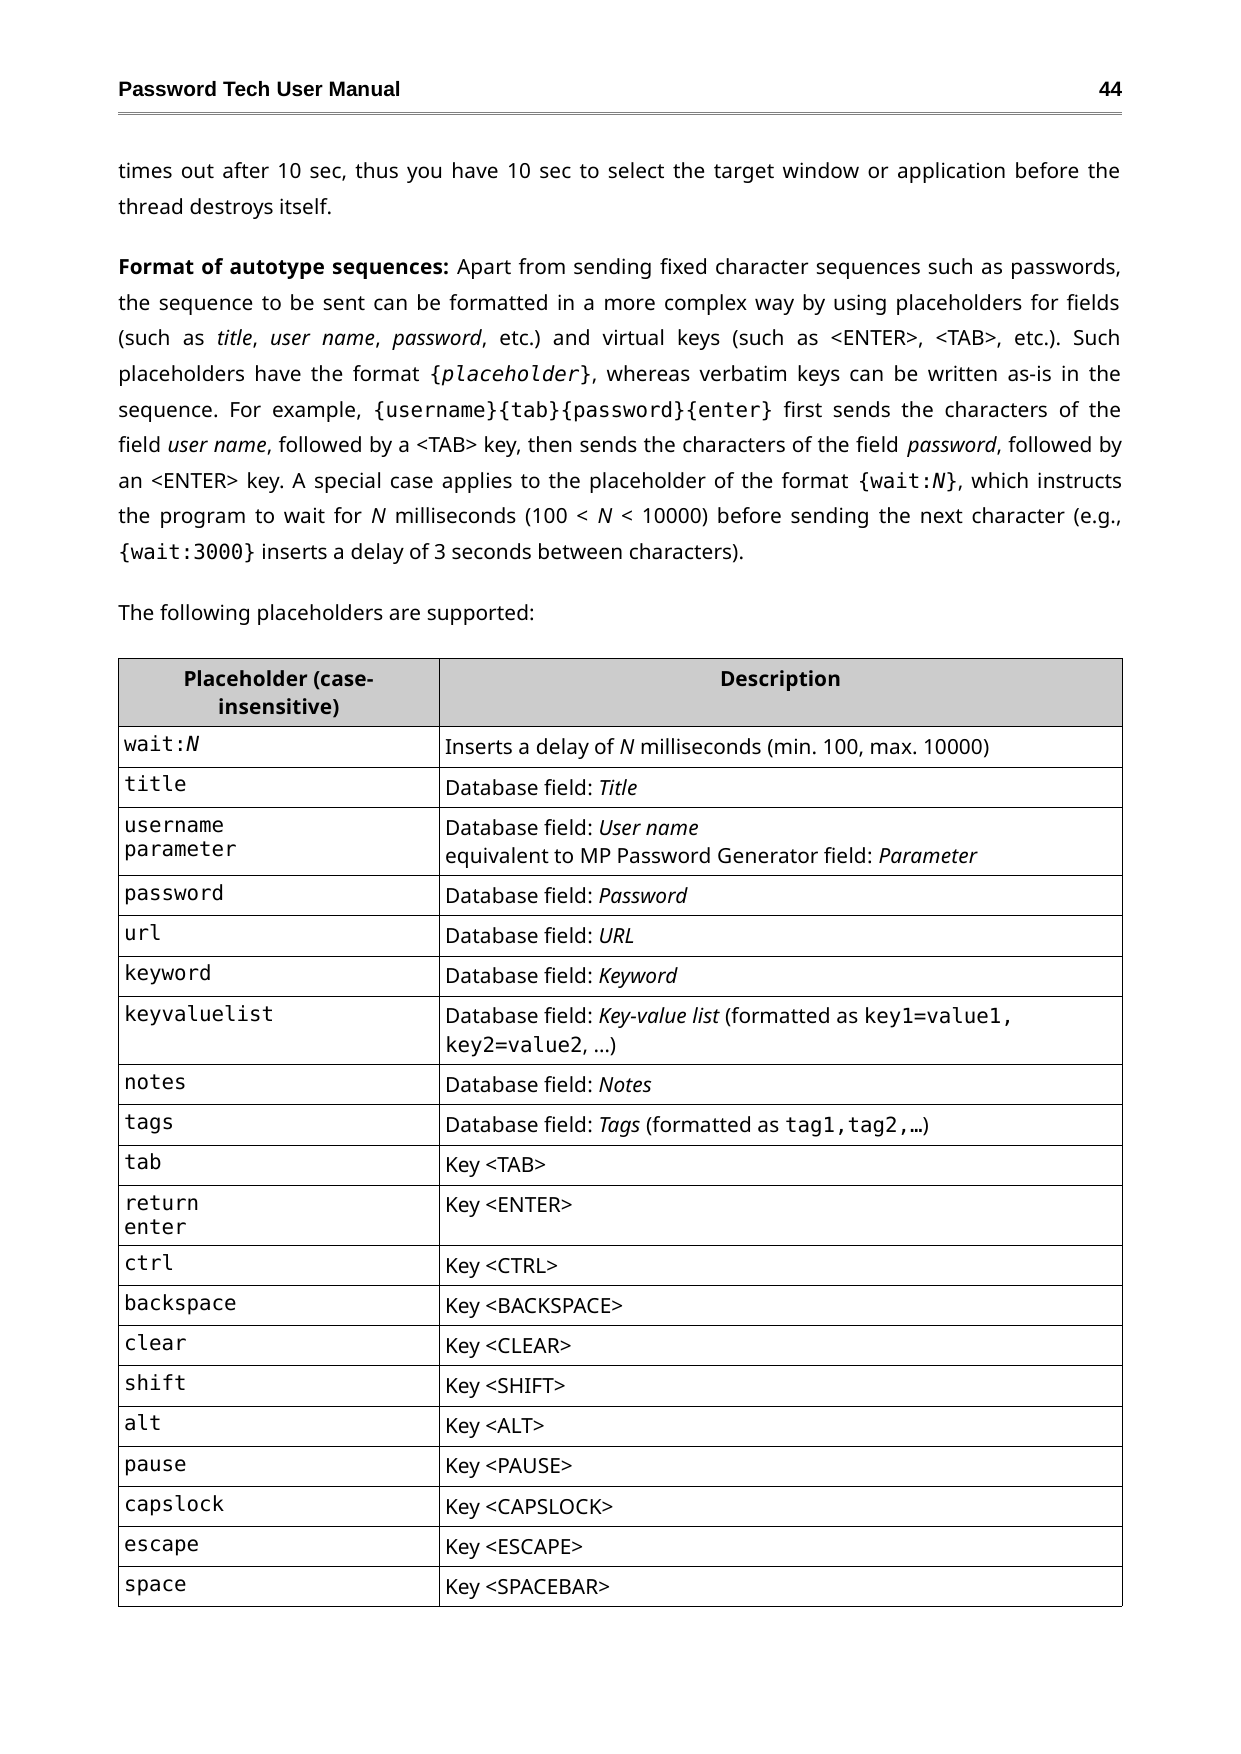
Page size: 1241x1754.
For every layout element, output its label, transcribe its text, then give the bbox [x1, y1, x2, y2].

table_cell keyword [119, 957, 439, 996]
table_cell space [119, 1567, 439, 1606]
table_cell Database field: Password [440, 876, 1122, 915]
table_cell Key <ENTER> [440, 1186, 1122, 1245]
table_cell Key <ALT> [440, 1407, 1122, 1446]
table_cell return enter [119, 1186, 439, 1245]
text The following placeholders are supported: [118, 597, 1122, 626]
table_header Description [440, 659, 1122, 726]
table_cell Key <TAB> [440, 1146, 1122, 1184]
table_cell ctrl [119, 1246, 439, 1285]
table_cell Database field: User name equivalent to MP Password Generator field: Parameter [440, 808, 1122, 875]
table_cell Database field: Title [440, 768, 1122, 807]
table_cell shift [119, 1366, 439, 1406]
table_cell Key <CAPSLOCK> [440, 1487, 1122, 1526]
table_cell Key <BACKSPACE> [440, 1286, 1122, 1325]
table_cell title [119, 768, 439, 807]
table_cell backspace [119, 1286, 439, 1325]
table_cell capslock [119, 1487, 439, 1526]
table_cell notes [119, 1065, 439, 1104]
table_cell clear [119, 1326, 439, 1365]
table_cell Key <ESCAPE> [440, 1527, 1122, 1566]
table_cell Inserts a delay of N milliseconds (min. 100, max. 10000) [440, 727, 1122, 767]
table_cell Key <CLEAR> [440, 1326, 1122, 1365]
table_cell username parameter [119, 808, 439, 875]
table_cell Database field: Keyword [440, 957, 1122, 996]
table_cell wait:N [119, 727, 439, 767]
table_cell keyvaluelist [119, 997, 439, 1064]
table_cell Database field: Tags (formatted as tag1,tag2,…) [440, 1105, 1122, 1144]
table_cell Database field: Notes [440, 1065, 1122, 1104]
table_cell Key <PAUSE> [440, 1447, 1122, 1486]
table_cell Key <SPACEBAR> [440, 1567, 1122, 1606]
table_cell tab [119, 1146, 439, 1184]
table_header Placeholder (case-insensitive) [119, 659, 439, 726]
table_cell password [119, 876, 439, 915]
table_cell Database field: Key-value list (formatted as key1=value1, key2=value2, …) [440, 997, 1122, 1064]
table_cell tags [119, 1105, 439, 1144]
table_cell escape [119, 1527, 439, 1566]
table_cell alt [119, 1407, 439, 1446]
text Format of autotype sequences: Apart from sending fixed character sequences such as passwords, the sequence to be sent can be formatted in a more complex way by using placeholders for fields (such as title, user name, password, etc.) and virtual keys (such as <ENTER>, <TAB>, etc.). Such placeholders have the format {placeholder}, whereas verbatim keys can be written as-is in the sequence. For example, {username}{tab}{password}{enter} first sends the characters of the field user name, followed by a <TAB> key, then sends the characters of the field password, followed by an <ENTER> key. A special case applies to the placeholder of the format {wait:N}, which instructs the program to wait for N milliseconds (100 < N < 10000) before sending the next character (e.g., {wait:3000} inserts a delay of 3 seconds between characters). [118, 252, 1122, 566]
table_cell url [119, 916, 439, 956]
table_cell Key <SHIFT> [440, 1366, 1122, 1406]
table_cell Key <CTRL> [440, 1246, 1122, 1285]
table_cell pause [119, 1447, 439, 1486]
table_cell Database field: URL [440, 916, 1122, 956]
text times out after 10 sec, thus you have 10 sec to select the target window or application before the thread destroys itself. [118, 156, 1122, 220]
